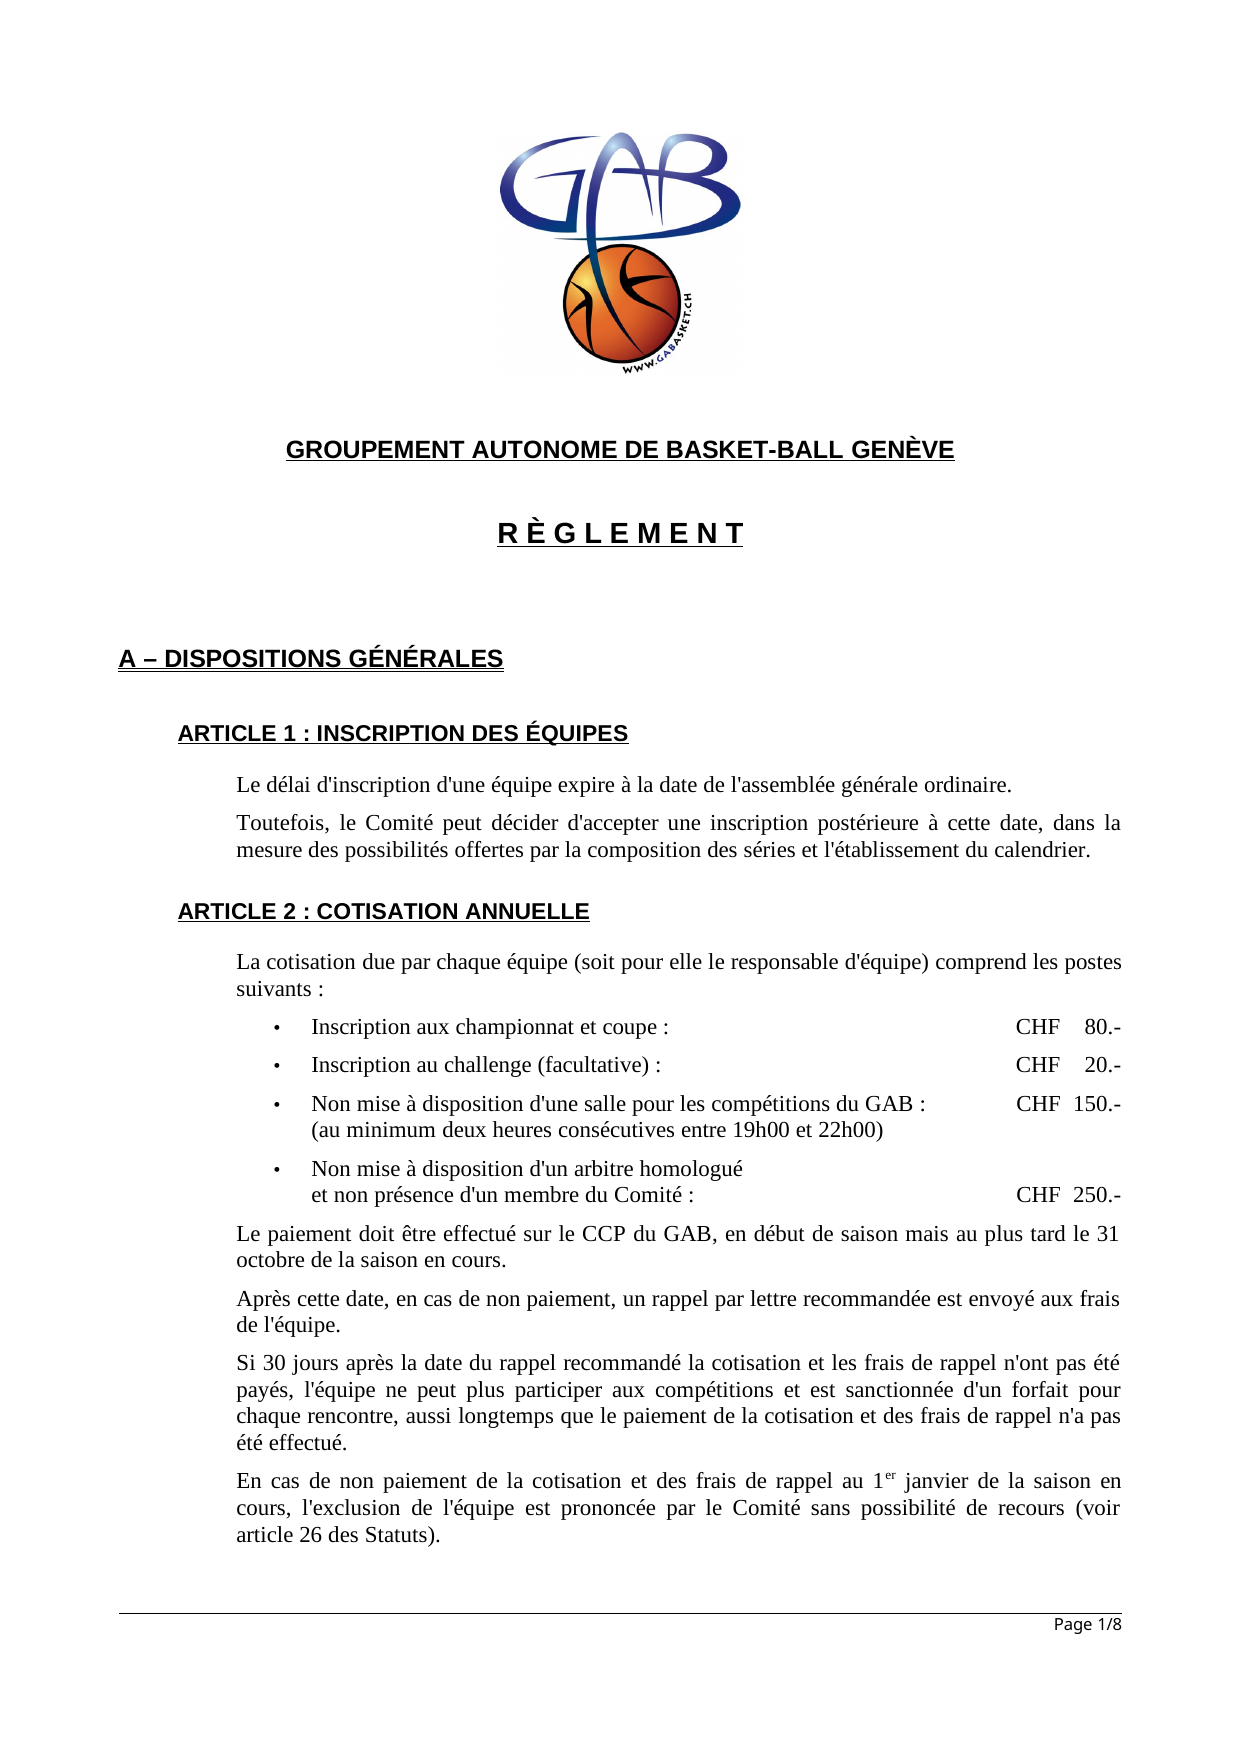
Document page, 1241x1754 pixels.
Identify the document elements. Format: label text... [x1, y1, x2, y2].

text En cas de non paiement de la cotisation et des frais de rappel au 1er janvier de la saison en cours, l'exclusion de l'équipe est prononcée par le Comité sans possibilité de recours (voir article 26 des Statuts). [236, 1467, 1122, 1547]
subtitle ARTICLE 2 : COTISATION ANNUELLE [177, 897, 1122, 924]
list Inscription aux championnat et coupe : CHF 80.- [274, 1013, 1122, 1039]
text La cotisation due par chaque équipe (soit pour elle le responsable d'équipe) comprend les postes suivants : [236, 948, 1122, 1001]
text Le délai d'inscription d'une équipe expire à la date de l'assemblée générale ordinaire. [236, 771, 1122, 797]
list Inscription au challenge (facultative) : CHF 20.- [274, 1051, 1122, 1078]
subtitle A – DISPOSITIONS GÉNÉRALES [118, 643, 1122, 672]
subtitle ARTICLE 1 : INSCRIPTION DES ÉQUIPES [177, 720, 1122, 747]
picture [493, 131, 747, 375]
text Après cette date, en cas de non paiement, un rappel par lettre recommandée est envoyé aux frais de l'équipe. [236, 1284, 1122, 1337]
list Non mise à disposition d'un arbitre homologué et non présence d'un membre du Comité : CHF 250.- [274, 1154, 1122, 1208]
text R è G L E M E N T [118, 516, 1122, 550]
text Si 30 jours après la date du rappel recommandé la cotisation et les frais de rappel n'ont pas été payés, l'équipe ne peut plus participer aux compétitions et est sanctionnée d'un forfait pour chaque rencontre, aussi longtemps que le paiement de la cotisation et des frais de rappel n'a pas été effectué. [236, 1349, 1122, 1456]
text Le paiement doit être effectué sur le CCP du GAB, en début de saison mais au plus tard le 31 octobre de la saison en cours. [236, 1219, 1122, 1273]
text GROUPEMENT AUTONOME DE BASKET-BALL Genève [118, 435, 1122, 464]
text Toutefois, le Comité peut décider d'accepter une inscription postérieure à cette date, dans la mesure des possibilités offertes par la composition des séries et l'établissement du calendrier. [236, 809, 1122, 862]
list Non mise à disposition d'une salle pour les compétitions du GAB : CHF 150.- (au minimum deux heures consécutives entre 19h00 et 22h00) [274, 1090, 1122, 1143]
